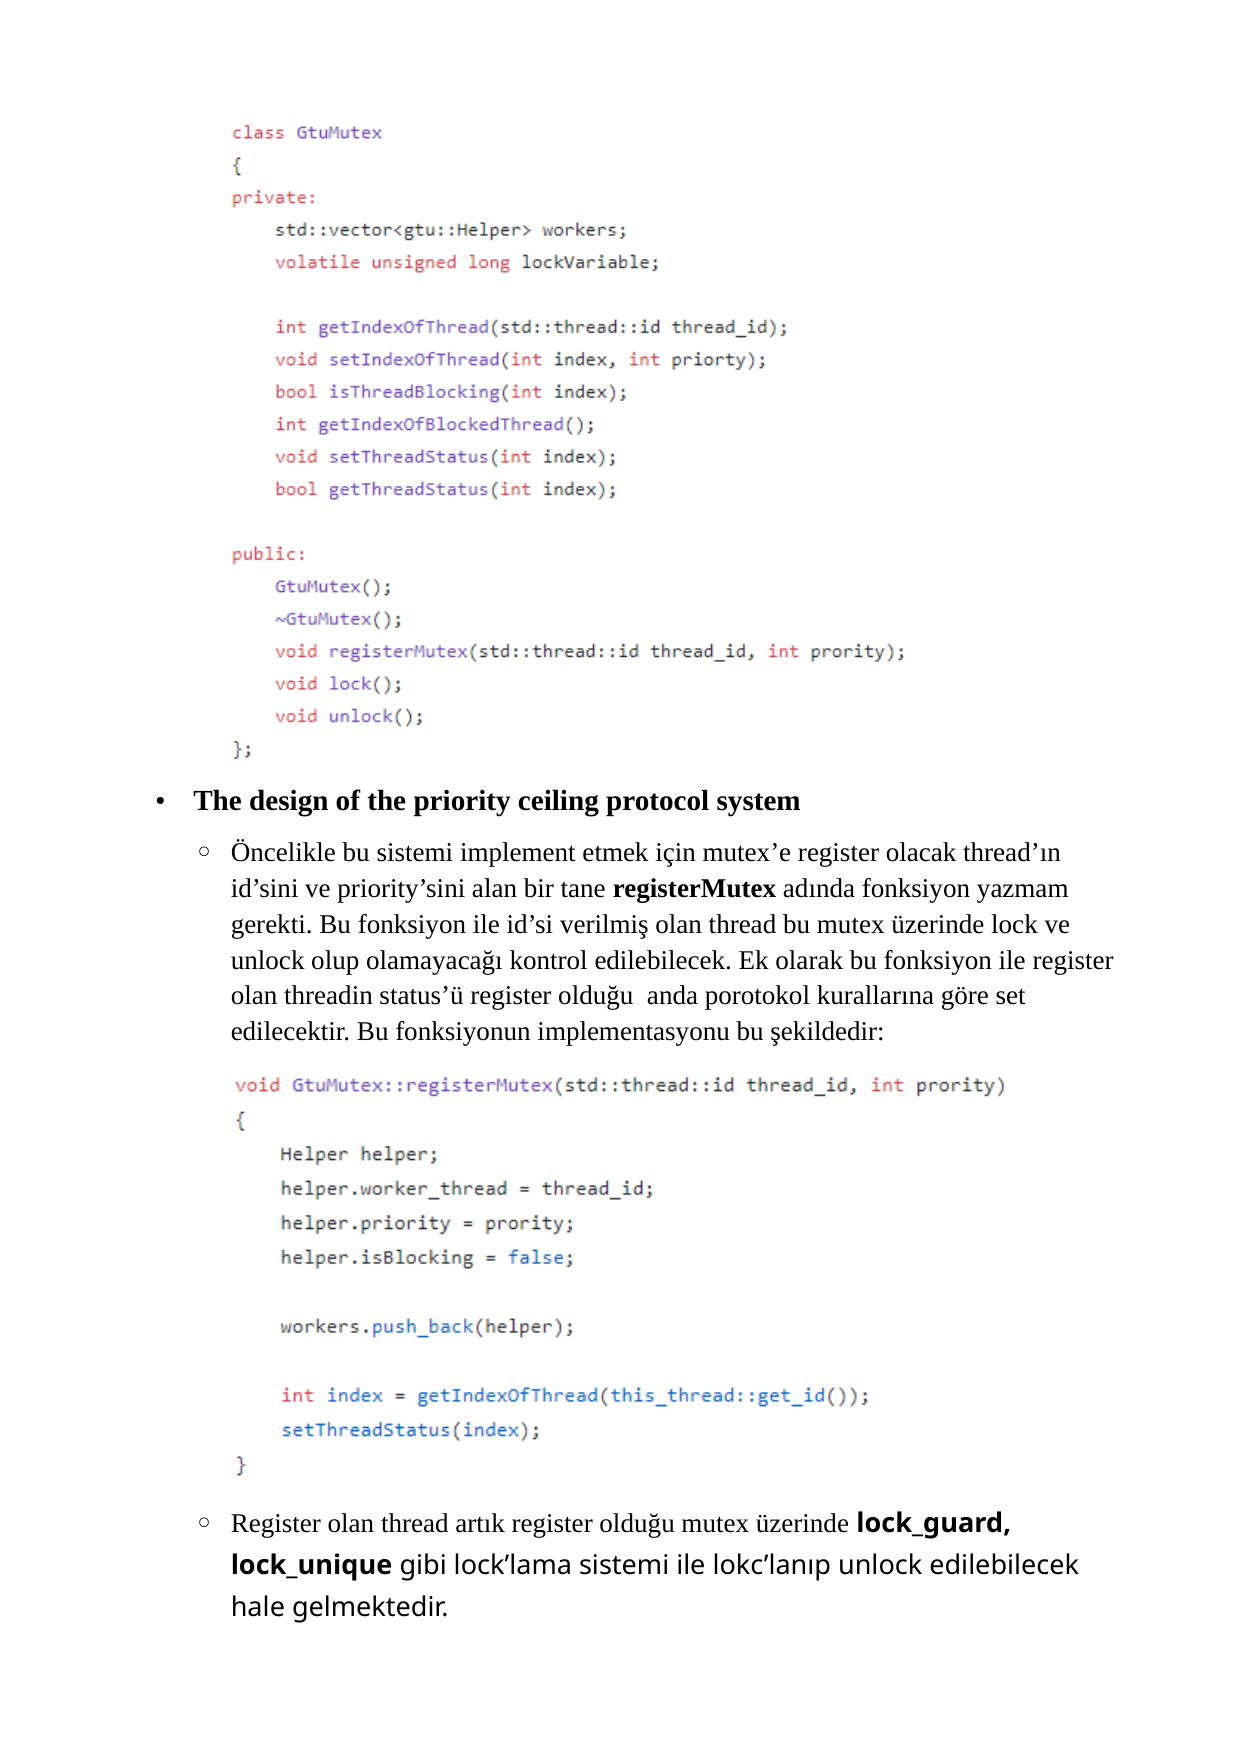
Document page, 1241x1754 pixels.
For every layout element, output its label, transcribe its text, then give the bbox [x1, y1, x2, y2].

list Register olan thread artık register olduğu mutex üzerinde lock_guard, lock_unique gibi lock’lama sistemi ile lokc’lanıp unlock edilebilecek hale gelmektedir. [193, 1503, 1122, 1625]
list Öncelikle bu sistemi implement etmek için mutex’e register olacak thread’ın id’sini ve priority’sini alan bir tane registerMutex adında fonksiyon yazmam gerekti. Bu fonksiyon ile id’si verilmiş olan thread bu mutex üzerinde lock ve unlock olup olamayacağı kontrol edilebilecek. Ek olarak bu fonksiyon ile register olan threadin status’ü register olduğu anda porotokol kurallarına göre set edilecektir. Bu fonksiyonun implementasyonu bu şekildedir: [193, 836, 1122, 1046]
list The design of the priority ceiling protocol system [156, 783, 1122, 817]
